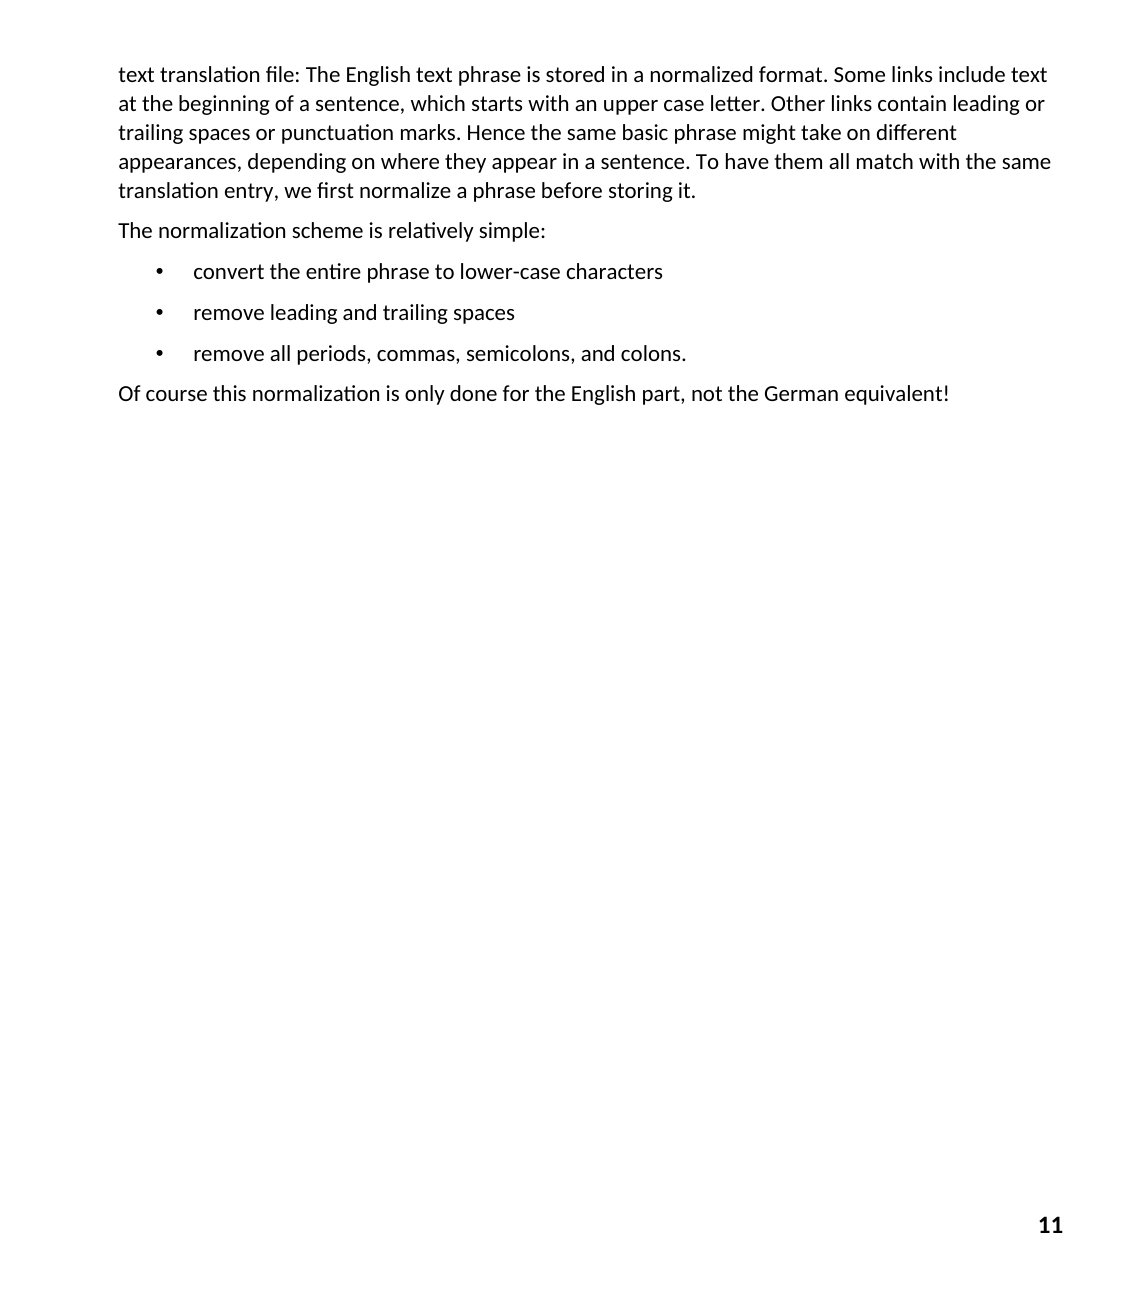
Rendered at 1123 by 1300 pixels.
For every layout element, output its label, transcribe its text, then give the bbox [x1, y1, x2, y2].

list remove all periods, commas, semicolons, and colons. [156, 338, 1063, 367]
text The normalization scheme is relatively simple: [118, 216, 1063, 244]
text text translation file: The English text phrase is stored in a normalized format. Some links include text at the beginning of a sentence, which starts with an upper case letter. Other links contain leading or trailing spaces or punctuation marks. Hence the same basic phrase might take on different appearances, depending on where they appear in a sentence. To have them all match with the same translation entry, we first normalize a phrase before storing it. [118, 59, 1063, 204]
list convert the entire phrase to lower-case characters [156, 256, 1063, 285]
text Of course this normalization is only done for the English part, not the German equivalent! [118, 378, 1063, 407]
list remove leading and trailing spaces [156, 297, 1063, 326]
